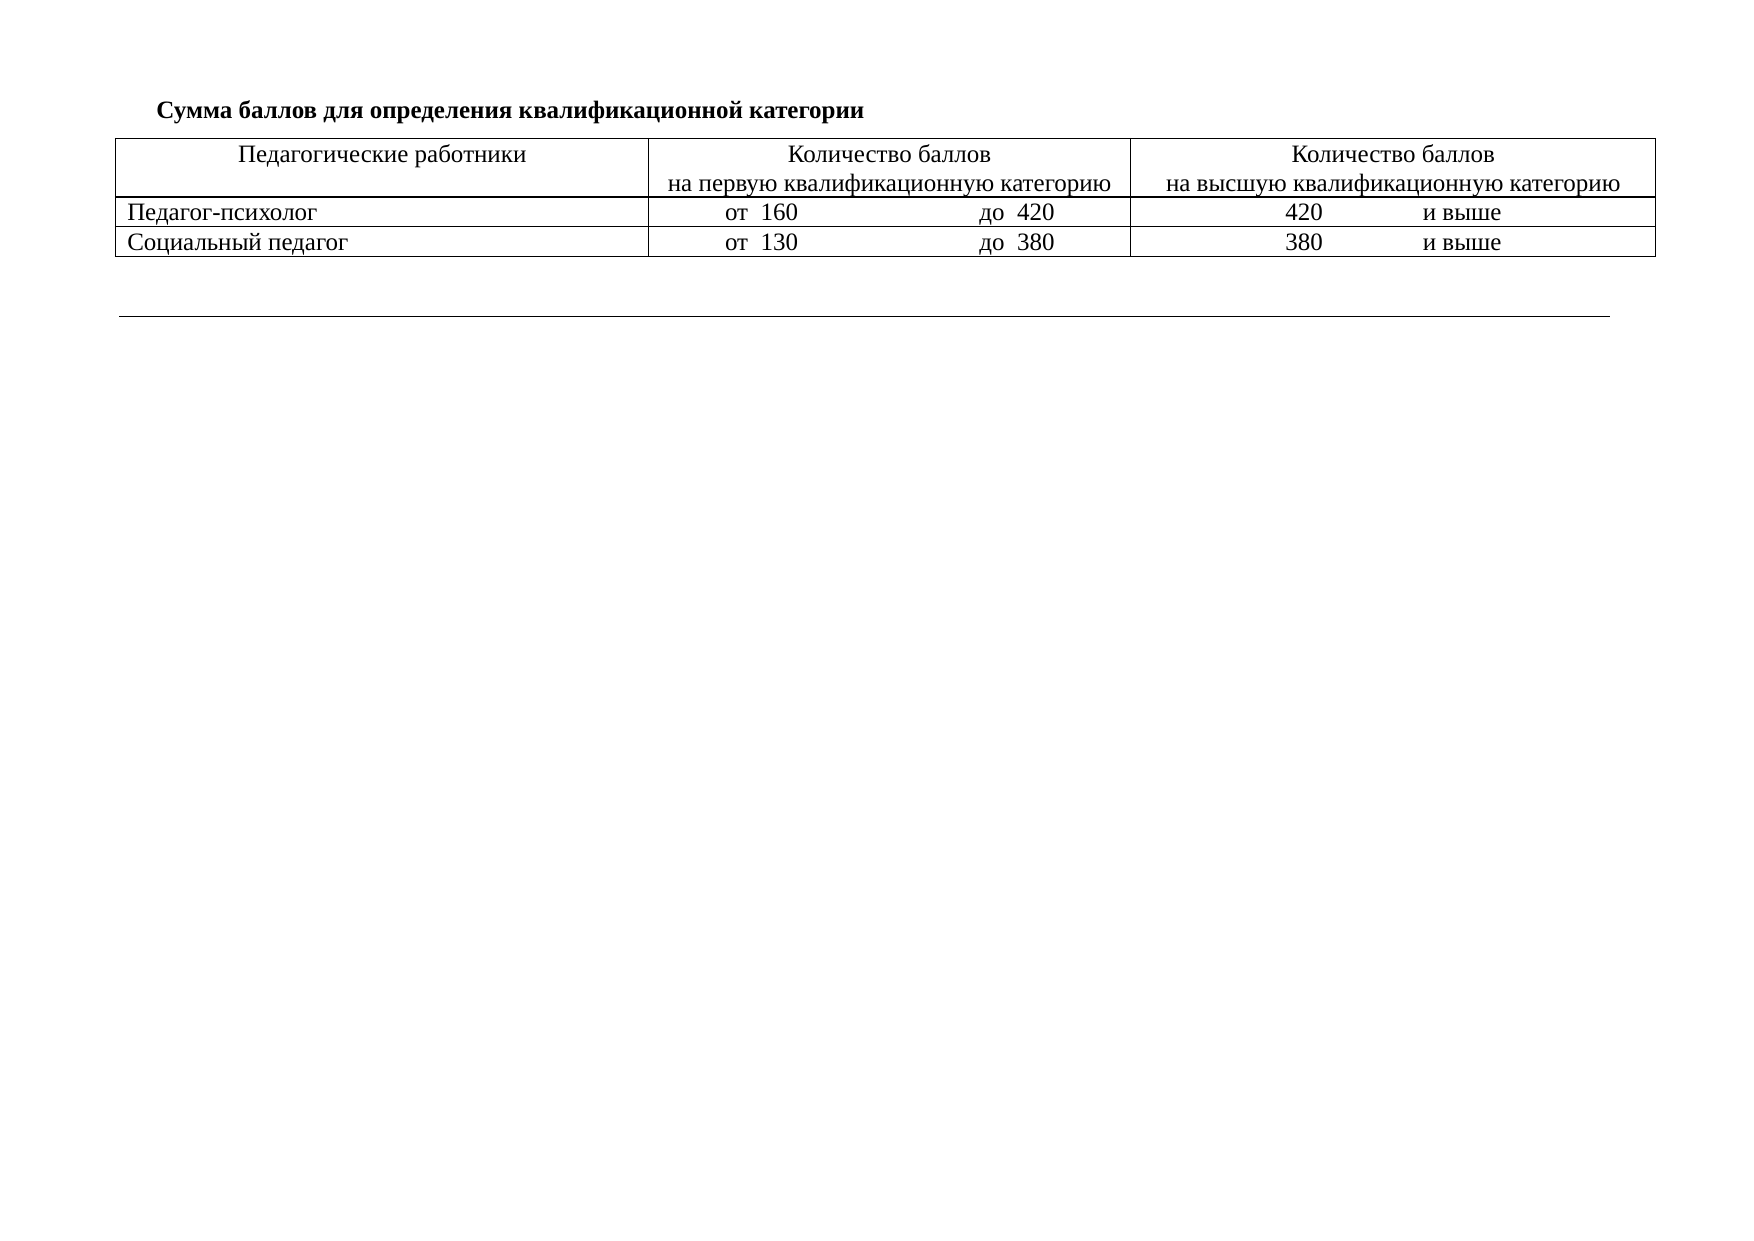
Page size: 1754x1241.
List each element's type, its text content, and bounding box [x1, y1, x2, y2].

table_header Педагогические работники [116, 139, 648, 196]
table_header Количество баллов на высшую квалификационную категорию [1131, 139, 1655, 196]
text Сумма баллов для определения квалификационной категории [156, 95, 1660, 123]
table_cell 420 и выше [1131, 198, 1655, 226]
table_cell 380 и выше [1131, 227, 1655, 256]
table_header Количество баллов на первую квалификационную категорию [649, 139, 1130, 196]
table_cell Социальный педагог [116, 227, 648, 256]
table_cell Педагог-психолог [116, 198, 648, 226]
table_cell от 160 до 420 [649, 198, 1130, 226]
table_cell от 130 до 380 [649, 227, 1130, 256]
